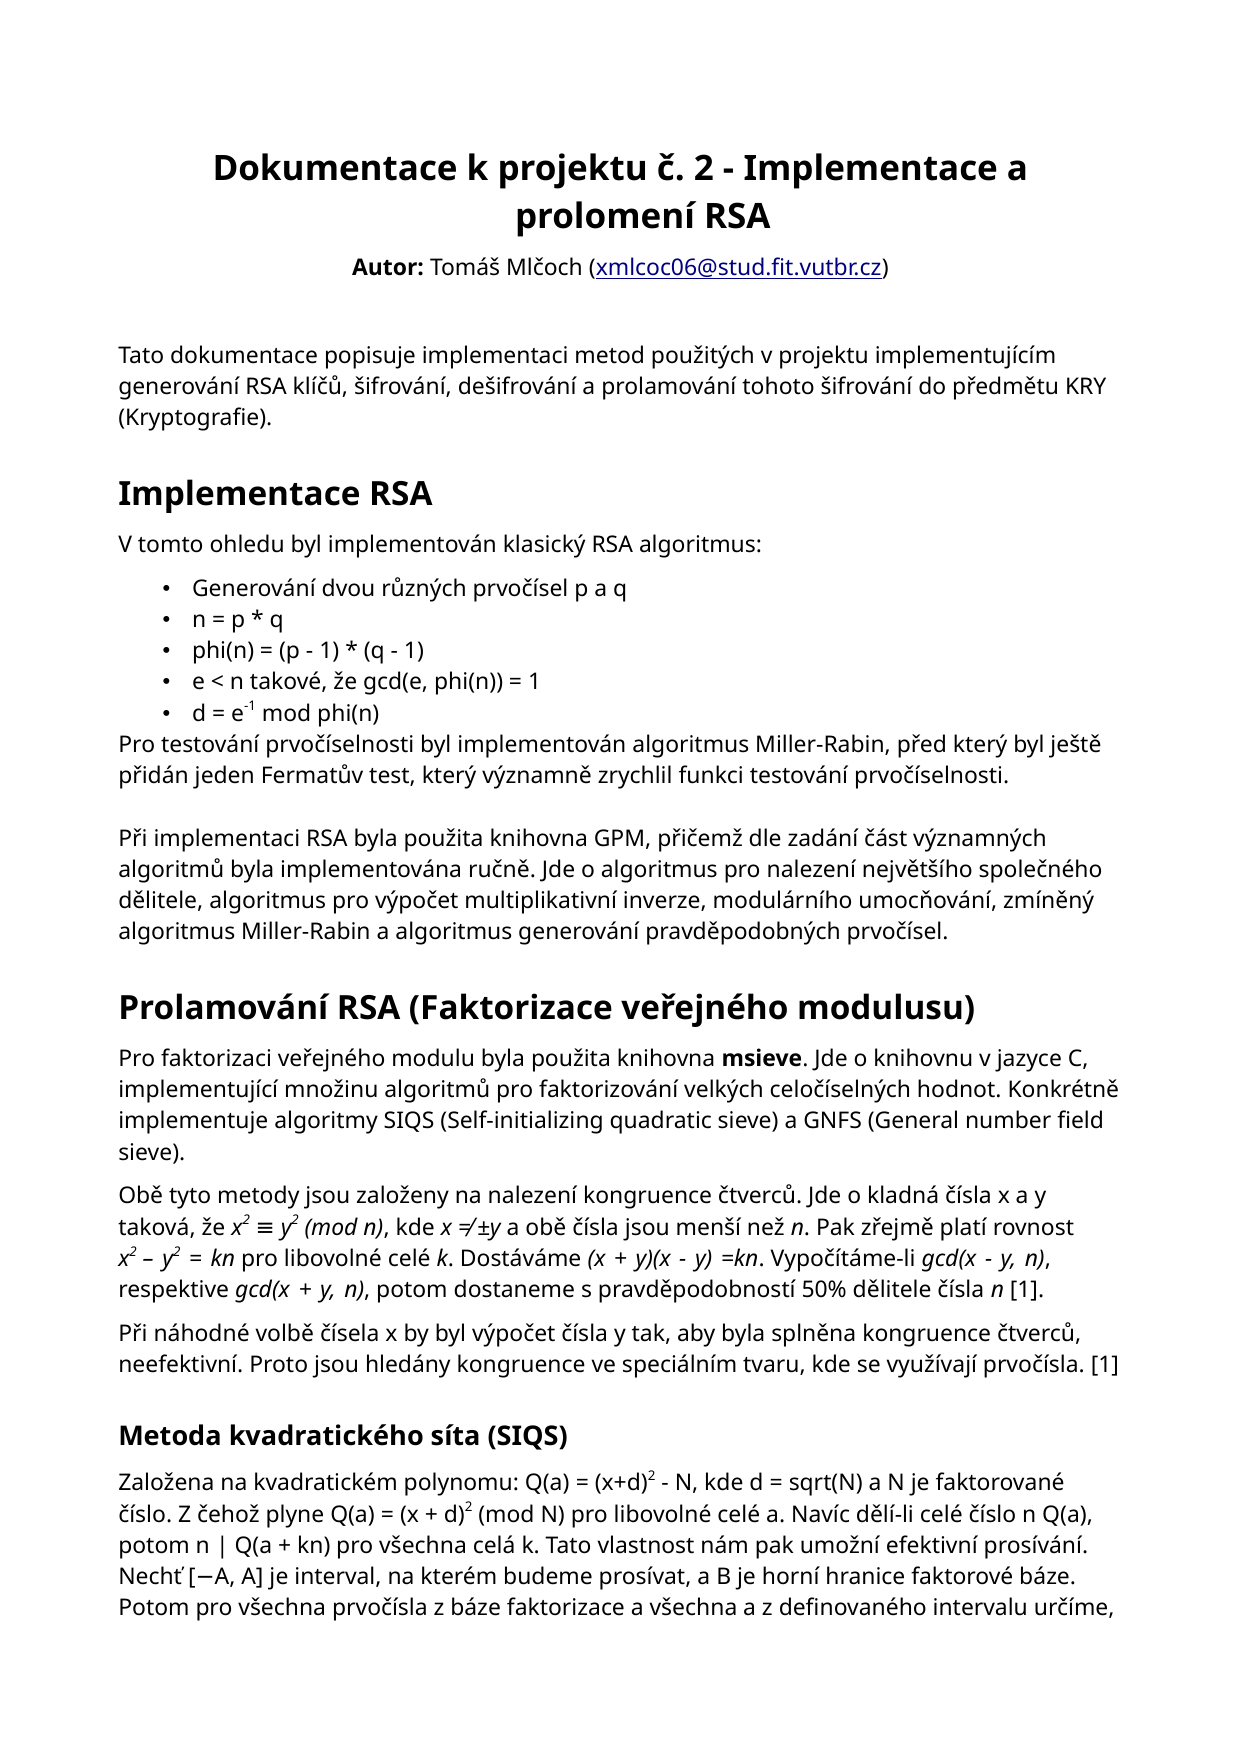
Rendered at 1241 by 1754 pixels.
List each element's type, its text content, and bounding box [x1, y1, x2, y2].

subtitle Implementace RSA [118, 470, 1122, 515]
text Při implementaci RSA byla použita knihovna GPM, přičemž dle zadání část významných algoritmů byla implementována ručně. Jde o algoritmus pro nalezení největšího společného dělitele, algoritmus pro výpočet multiplikativní inverze, modulárního umocňování, zmíněný algoritmus Miller-Rabin a algoritmus generování pravděpodobných prvočísel. [118, 821, 1122, 946]
list phi(n) = (p - 1) * (q - 1) [162, 634, 1122, 665]
subtitle Dokumentace k projektu č. 2 - Implementace a prolomení RSA [118, 143, 1122, 238]
text Založena na kvadratickém polynomu: Q(a) = (x+d)2 - N, kde d = sqrt(N) a N je faktorované číslo. Z čehož plyne Q(a) = (x + d)2 (mod N) pro libovolné celé a. Navíc dělí-li celé číslo n Q(a), potom n | Q(a + kn) pro všechna celá k. Tato vlastnost nám pak umožní efektivní prosívání. Nechť [−A, A] je interval, na kterém budeme prosívat, a B je horní hranice faktorové báze. Potom pro všechna prvočísla z báze faktorizace a všechna a z definovaného intervalu určíme, [118, 1466, 1122, 1622]
text Při náhodné volbě čísela x by byl výpočet čísla y tak, aby byla splněna kongruence čtverců, neefektivní. Proto jsou hledány kongruence ve speciálním tvaru, kde se využívají prvočísla. [1] [118, 1317, 1122, 1379]
subtitle Prolamování RSA (Faktorizace veřejného modulusu) [118, 984, 1122, 1029]
list Generování dvou různých prvočísel p a q [162, 571, 1122, 603]
list e < n takové, že gcd(e, phi(n)) = 1 [162, 665, 1122, 696]
subtitle Metoda kvadratického síta (SIQS) [118, 1417, 1122, 1454]
list d = e-1 mod phi(n) [162, 696, 1122, 728]
text V tomto ohledu byl implementován klasický RSA algoritmus: [118, 528, 1122, 559]
text Pro faktorizaci veřejného modulu byla použita knihovna msieve. Jde o knihovnu v jazyce C, implementující množinu algoritmů pro faktorizování velkých celočíselných hodnot. Konkrétně implementuje algoritmy SIQS (Self-initializing quadratic sieve) a GNFS (General number field sieve). [118, 1042, 1122, 1167]
list n = p * q [162, 603, 1122, 634]
text Obě tyto metody jsou založeny na nalezení kongruence čtverců. Jde o kladná čísla x a y taková, že x2 ≡ y2 (mod n), kde x ≠ ±y a obě čísla jsou menší než n. Pak zřejmě platí rovnost x2 – y2 = kn pro libovolné celé k. Dostáváme (x + y)(x - y) =kn. Vypočítáme-li gcd(x - y, n), respektive gcd(x + y, n), potom dostaneme s pravděpodobností 50% dělitele čísla n [1]. [118, 1179, 1122, 1304]
text Pro testování prvočíselnosti byl implementován algoritmus Miller-Rabin, před který byl ještě přidán jeden Fermatův test, který významně zrychlil funkci testování prvočíselnosti. [118, 728, 1122, 790]
text Tato dokumentace popisuje implementaci metod použitých v projektu implementujícím generování RSA klíčů, šifrování, dešifrování a prolamování tohoto šifrování do předmětu KRY (Kryptografie). [118, 338, 1122, 432]
text Autor: Tomáš Mlčoch (xmlcoc06@stud.fit.vutbr.cz) [118, 251, 1122, 282]
